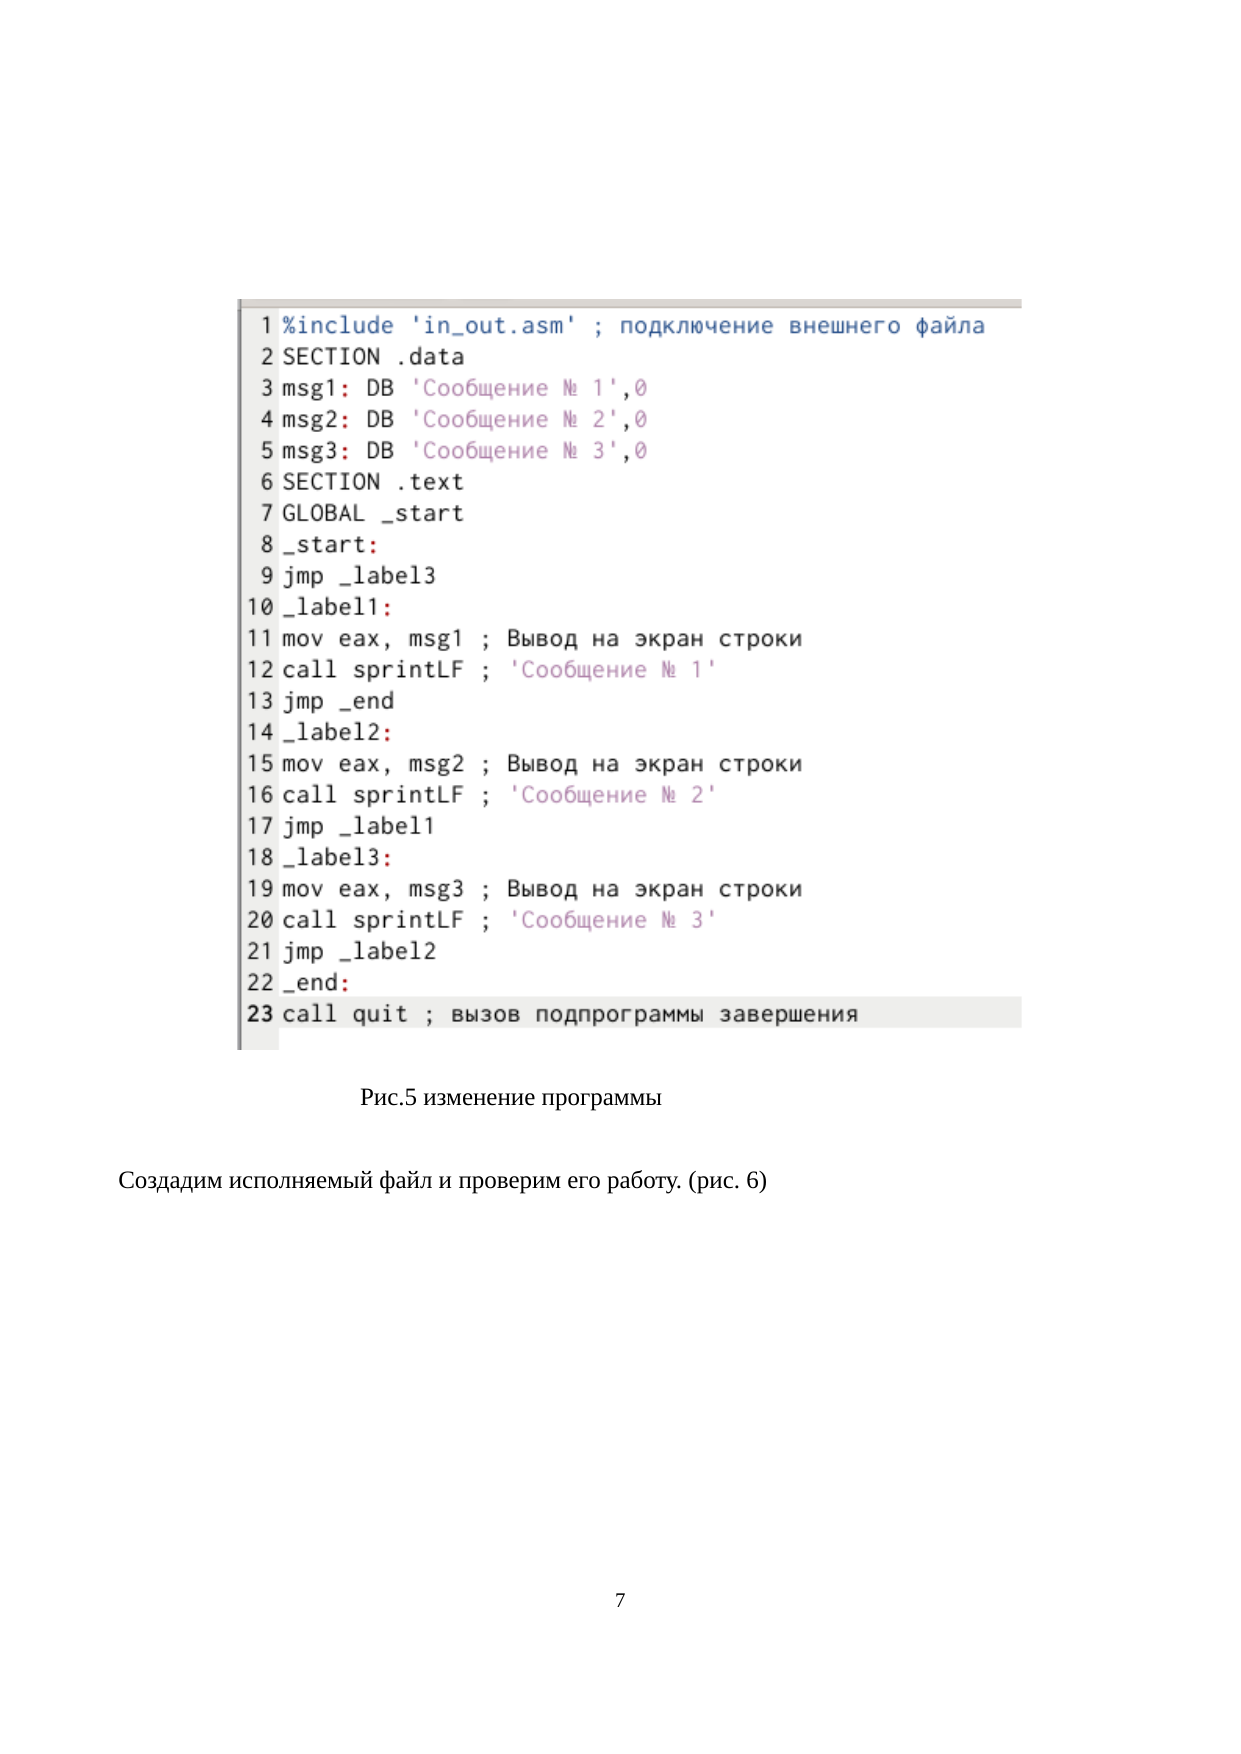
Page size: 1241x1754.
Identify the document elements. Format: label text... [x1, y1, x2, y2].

text Создадим исполняемый файл и проверим его работу. (рис. 6) [118, 1165, 1122, 1194]
picture [237, 299, 1022, 1050]
